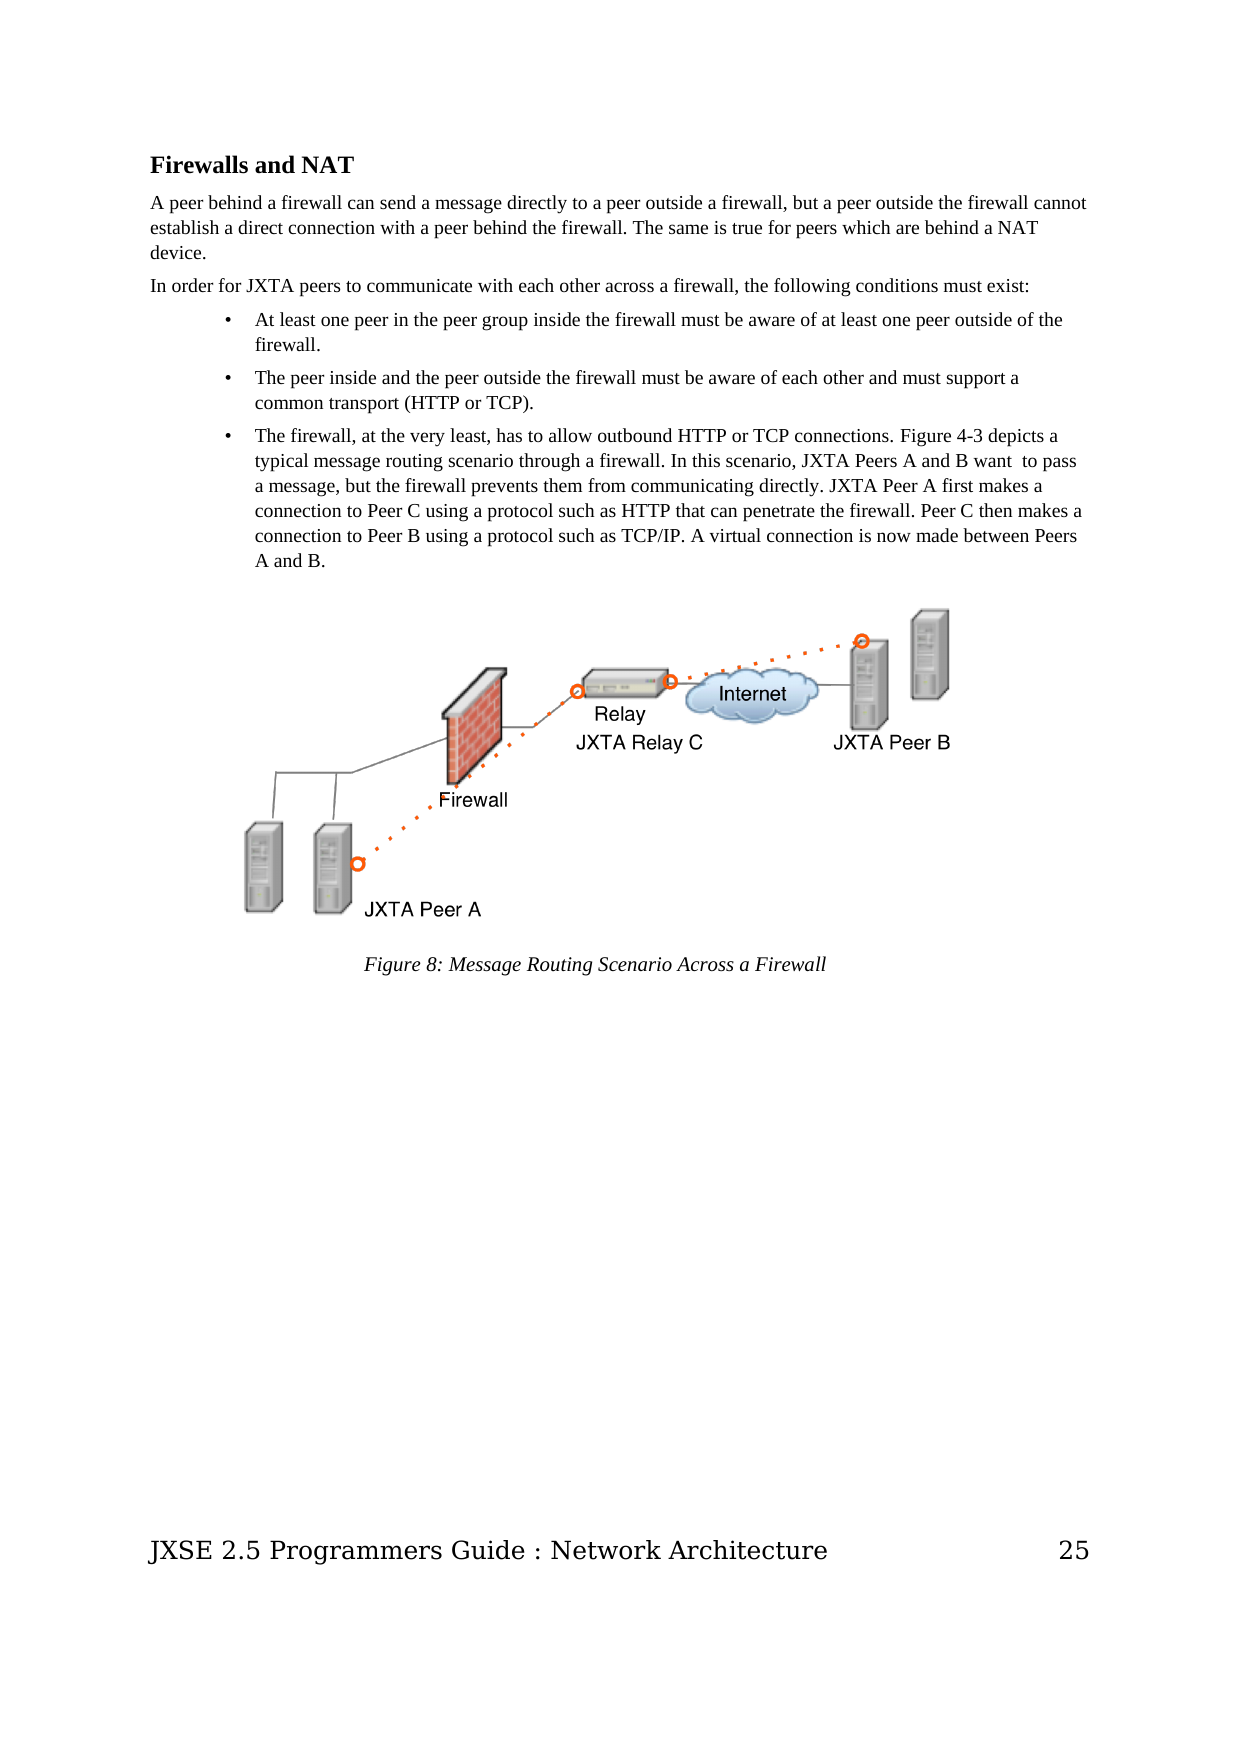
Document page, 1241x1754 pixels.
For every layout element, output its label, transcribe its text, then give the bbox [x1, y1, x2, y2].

list At least one peer in the peer group inside the firewall must be aware of at least one peer outside of the firewall. [187, 306, 1090, 356]
text In order for JXTA peers to communicate with each other across a firewall, the following conditions must exist: [150, 273, 1090, 298]
picture [146, 597, 1047, 954]
list The firewall, at the very least, has to allow outbound HTTP or TCP connections. Figure 4-3 depicts a typical message routing scenario through a firewall. In this scenario, JXTA Peers A and B want to pass a message, but the firewall prevents them from communicating directly. JXTA Peer A first makes a connection to Peer C using a protocol such as HTTP that can penetrate the firewall. Peer C then makes a connection to Peer B using a protocol such as TCP/IP. A virtual connection is now made between Peers A and B. [187, 423, 1090, 573]
text Figure 8: Message Routing Scenario Across a Firewall [146, 954, 1046, 976]
text A peer behind a firewall can send a message directly to a peer outside a firewall, but a peer outside the firewall cannot establish a direct connection with a peer behind the firewall. The same is true for peers which are behind a NAT device. [150, 189, 1090, 264]
list The peer inside and the peer outside the firewall must be aware of each other and must support a common transport (HTTP or TCP). [187, 364, 1090, 414]
text Firewalls and NAT [150, 150, 1090, 179]
